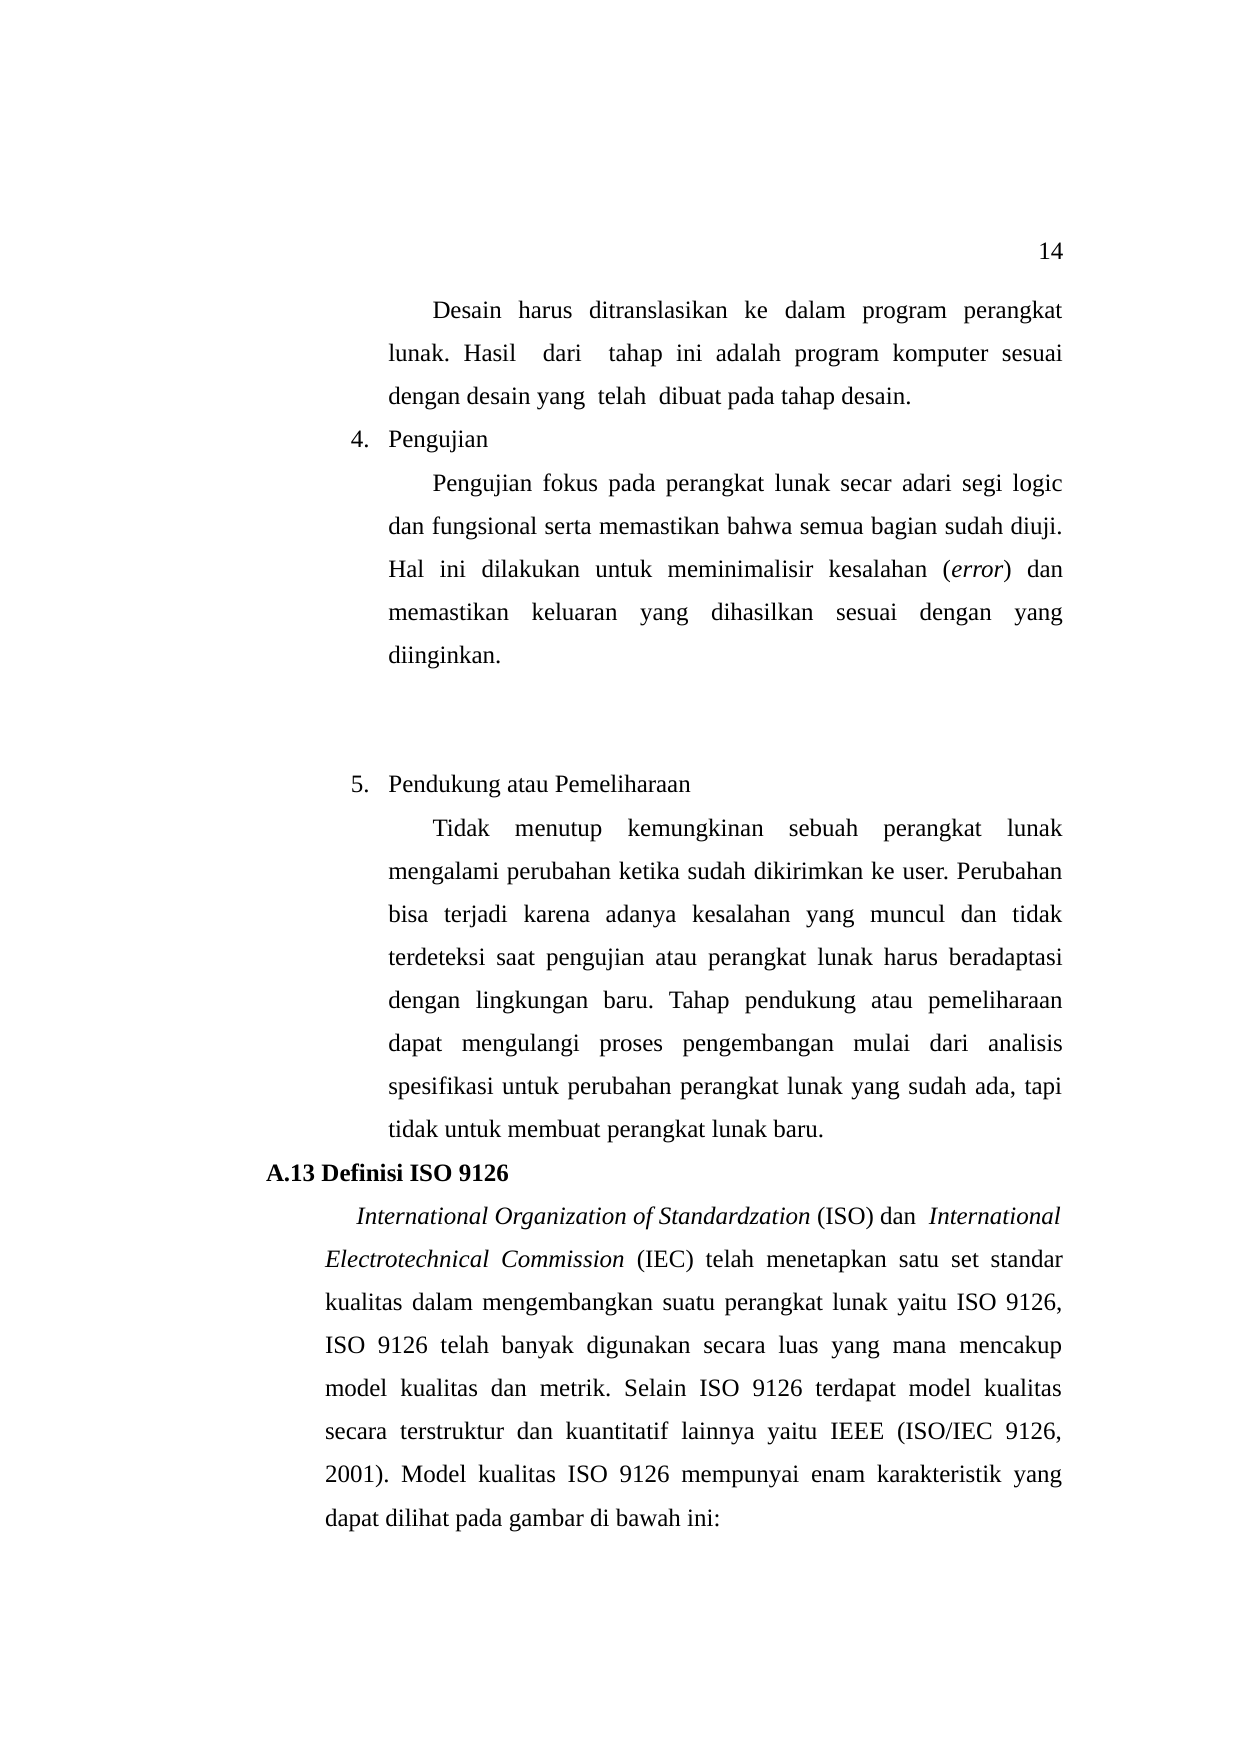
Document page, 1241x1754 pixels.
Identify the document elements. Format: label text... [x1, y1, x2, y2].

list Pendukung atau Pemeliharaan [351, 769, 1063, 798]
list Desain harus ditranslasikan ke dalam program perangkat lunak. Hasil dari tahap ini adalah program komputer sesuai dengan desain yang telah dibuat pada tahap desain. [351, 295, 1063, 410]
list A.13 Definisi ISO 9126 [266, 1158, 1063, 1186]
list Tidak menutup kemungkinan sebuah perangkat lunak mengalami perubahan ketika sudah dikirimkan ke user. Perubahan bisa terjadi karena adanya kesalahan yang muncul dan tidak terdeteksi saat pengujian atau perangkat lunak harus beradaptasi dengan lingkungan baru. Tahap pendukung atau pemeliharaan dapat mengulangi proses pengembangan mulai dari analisis spesifikasi untuk perubahan perangkat lunak yang sudah ada, tapi tidak untuk membuat perangkat lunak baru. [351, 813, 1063, 1143]
list Pengujian fokus pada perangkat lunak secar adari segi logic dan fungsional serta memastikan bahwa semua bagian sudah diuji. Hal ini dilakukan untuk meminimalisir kesalahan (error) dan memastikan keluaran yang dihasilkan sesuai dengan yang diinginkan. [351, 468, 1063, 669]
list International Organization of Standardzation (ISO) dan International Electrotechnical Commission (IEC) telah menetapkan satu set standar kualitas dalam mengembangkan suatu perangkat lunak yaitu ISO 9126, ISO 9126 telah banyak digunakan secara luas yang mana mencakup model kualitas dan metrik. Selain ISO 9126 terdapat model kualitas secara terstruktur dan kuantitatif lainnya yaitu IEEE (ISO/IEC 9126, 2001). Model kualitas ISO 9126 mempunyai enam karakteristik yang dapat dilihat pada gambar di bawah ini: [325, 1201, 1063, 1531]
list Pengujian [351, 424, 1063, 453]
